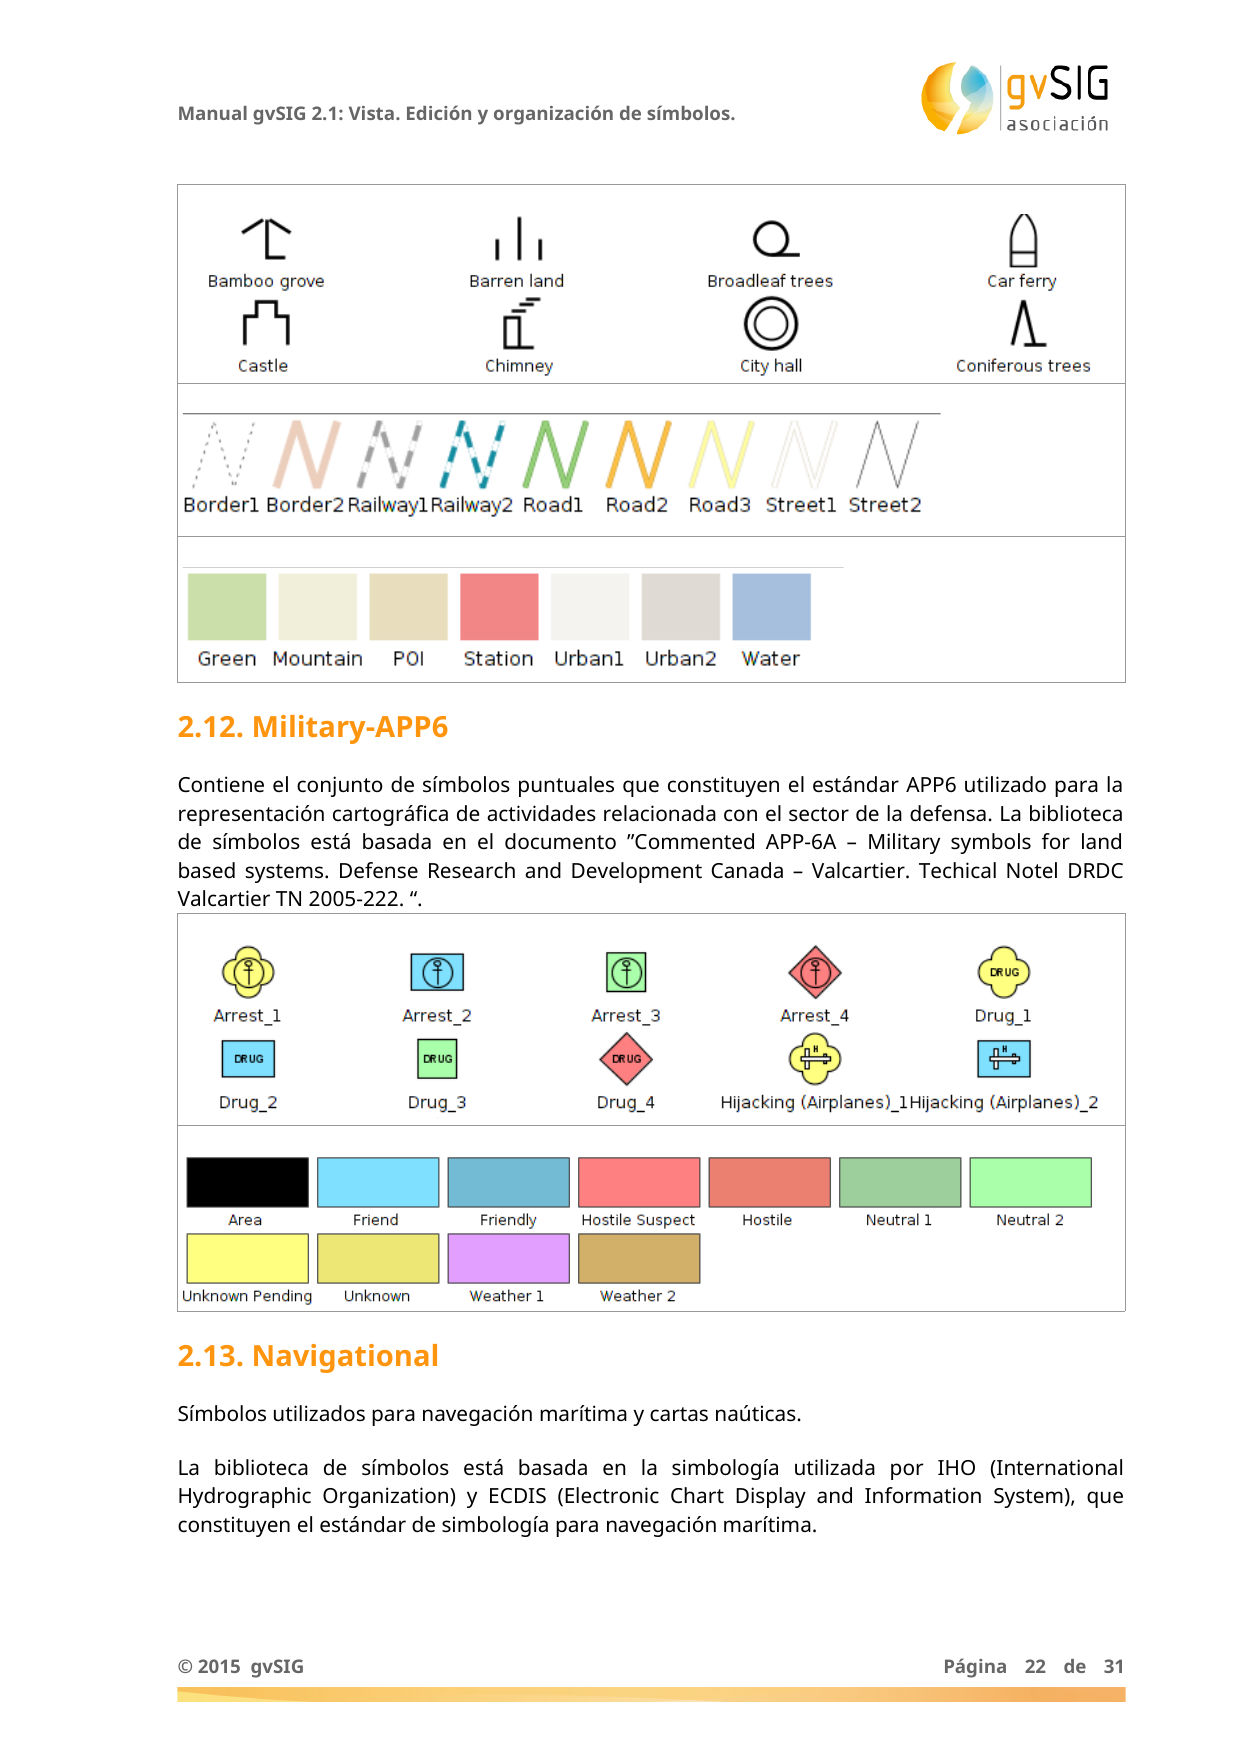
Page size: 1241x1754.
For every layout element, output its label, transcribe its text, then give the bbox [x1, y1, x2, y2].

table_header [178, 185, 1125, 382]
text La biblioteca de símbolos está basada en la simbología utilizada por IHO (International Hydrographic Organization) y ECDIS (Electronic Chart Display and Information System), que constituyen el estándar de simbología para navegación marítima. [177, 1453, 1125, 1538]
picture [182, 1155, 1120, 1306]
table_header [178, 914, 1125, 1124]
subtitle 2.12. Military-APP6 [177, 706, 1125, 746]
picture [182, 413, 941, 531]
subtitle 2.13. Navigational [177, 1335, 1125, 1374]
table_cell [178, 537, 1125, 682]
picture [177, 1687, 1126, 1702]
picture [902, 47, 1122, 148]
text Símbolos utilizados para navegación marítima y cartas naúticas. [177, 1399, 1125, 1428]
table_cell [178, 1126, 1125, 1311]
picture [182, 943, 1120, 1119]
picture [182, 214, 1120, 377]
picture [182, 567, 844, 677]
table_cell [178, 384, 1125, 536]
text Contiene el conjunto de símbolos puntuales que constituyen el estándar APP6 utilizado para la representación cartográfica de actividades relacionada con el sector de la defensa. La biblioteca de símbolos está basada en el documento ”Commented APP-6A – Military symbols for land based systems. Defense Research and Development Canada – Valcartier. Techical Notel DRDC Valcartier TN 2005-222. “. [177, 771, 1125, 913]
